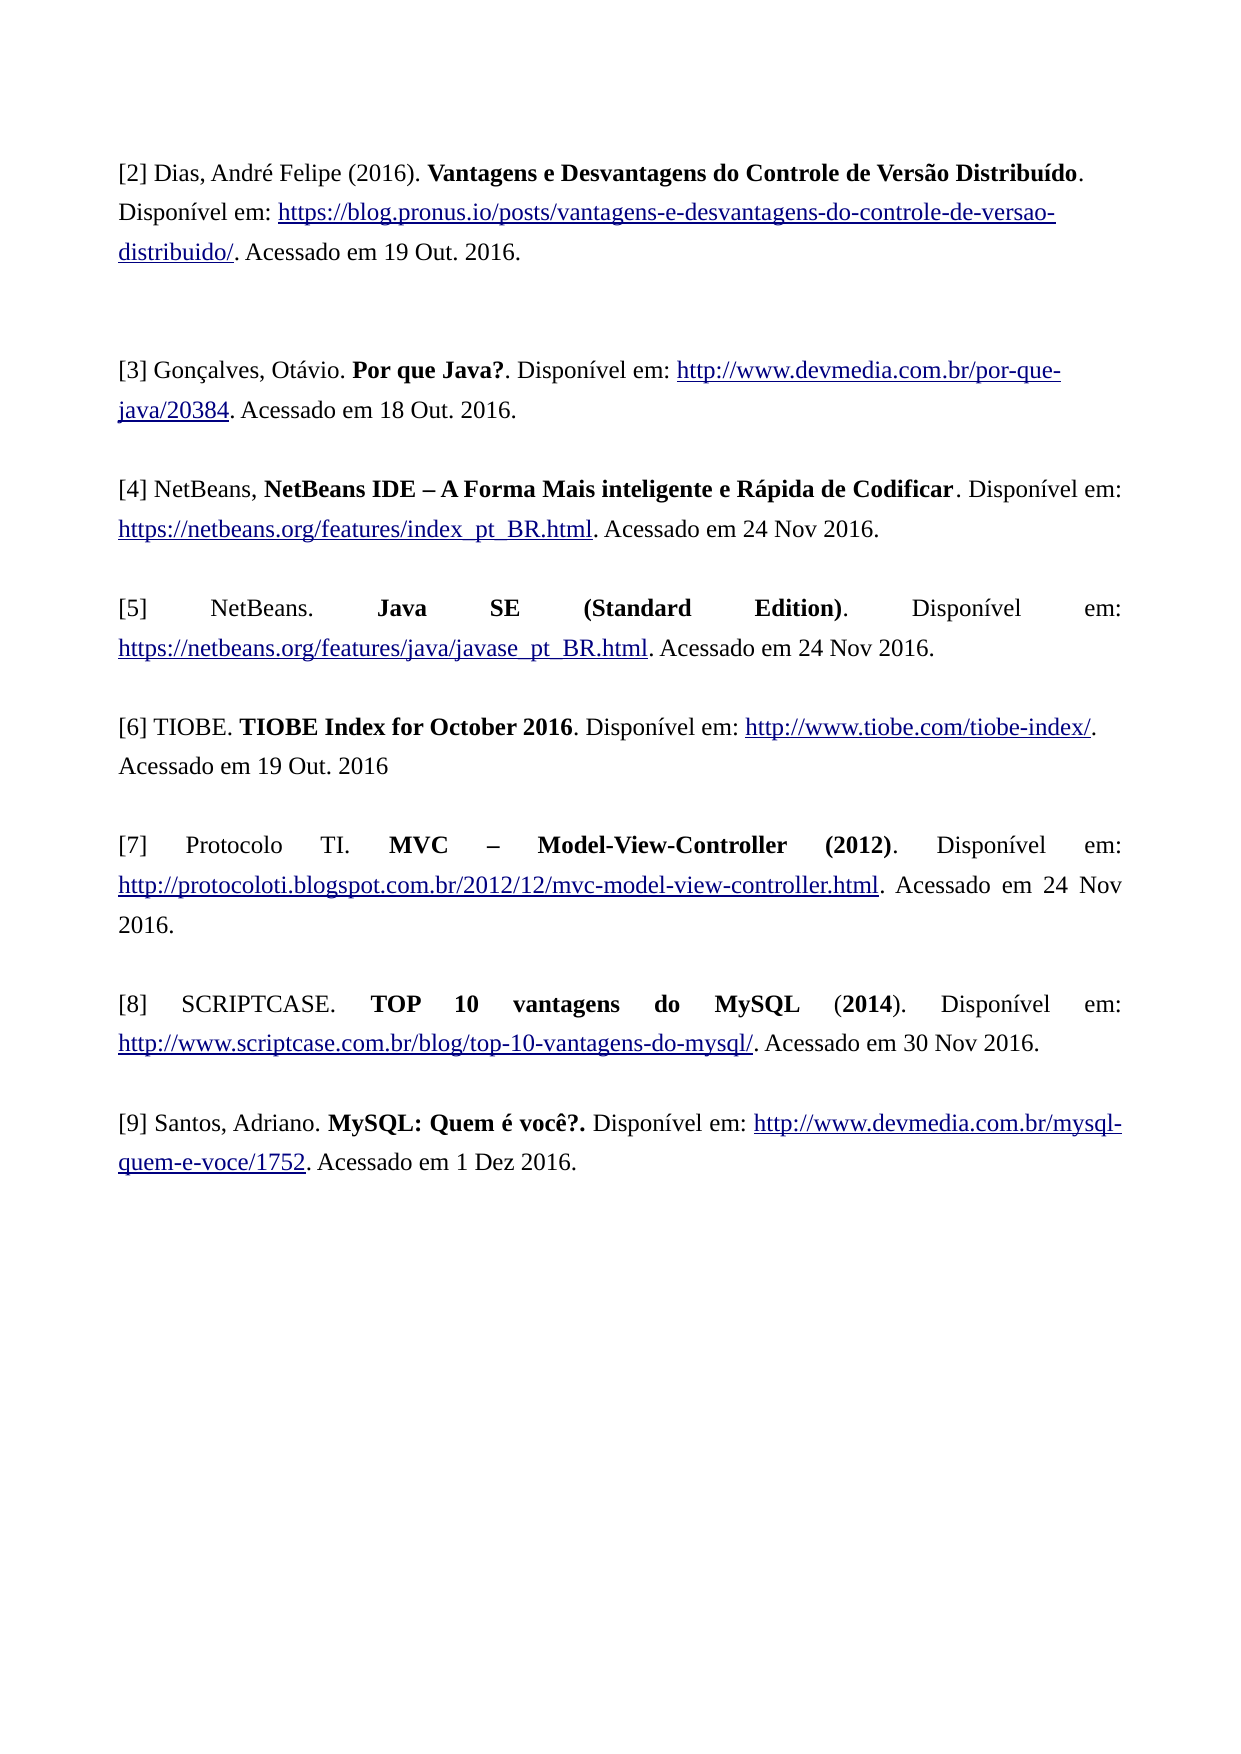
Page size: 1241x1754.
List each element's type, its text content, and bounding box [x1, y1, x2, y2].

text [5] NetBeans. Java SE (Standard Edition). Disponível em: https://netbeans.org/features/java/javase_pt_BR.html. Acessado em 24 Nov 2016. [118, 593, 1122, 661]
text [3] Gonçalves, Otávio. Por que Java?. Disponível em: http://www.devmedia.com.br/por-que-java/20384. Acessado em 18 Out. 2016. [118, 356, 1122, 424]
text [9] Santos, Adriano. MySQL: Quem é você?. Disponível em: http://www.devmedia.com.br/mysql-quem-e-voce/1752. Acessado em 1 Dez 2016. [118, 1108, 1122, 1176]
text [7] Protocolo TI. MVC – Model-View-Controller (2012). Disponível em: http://protocoloti.blogspot.com.br/2012/12/mvc-model-view-controller.html. Acessado em 24 Nov 2016. [118, 831, 1122, 938]
text [6] TIOBE. TIOBE Index for October 2016. Disponível em: http://www.tiobe.com/tiobe-index/. Acessado em 19 Out. 2016 [118, 712, 1122, 780]
text [2] Dias, André Felipe (2016). Vantagens e Desvantagens do Controle de Versão Distribuído. Disponível em: https://blog.pronus.io/posts/vantagens-e-desvantagens-do-controle-de-versao-distribuido/. Acessado em 19 Out. 2016. [118, 158, 1122, 266]
text [4] NetBeans, NetBeans IDE – A Forma Mais inteligente e Rápida de Codificar. Disponível em: https://netbeans.org/features/index_pt_BR.html. Acessado em 24 Nov 2016. [118, 474, 1122, 543]
text [8] SCRIPTCASE. TOP 10 vantagens do MySQL (2014). Disponível em: http://www.scriptcase.com.br/blog/top-10-vantagens-do-mysql/. Acessado em 30 Nov 2016. [118, 989, 1122, 1057]
